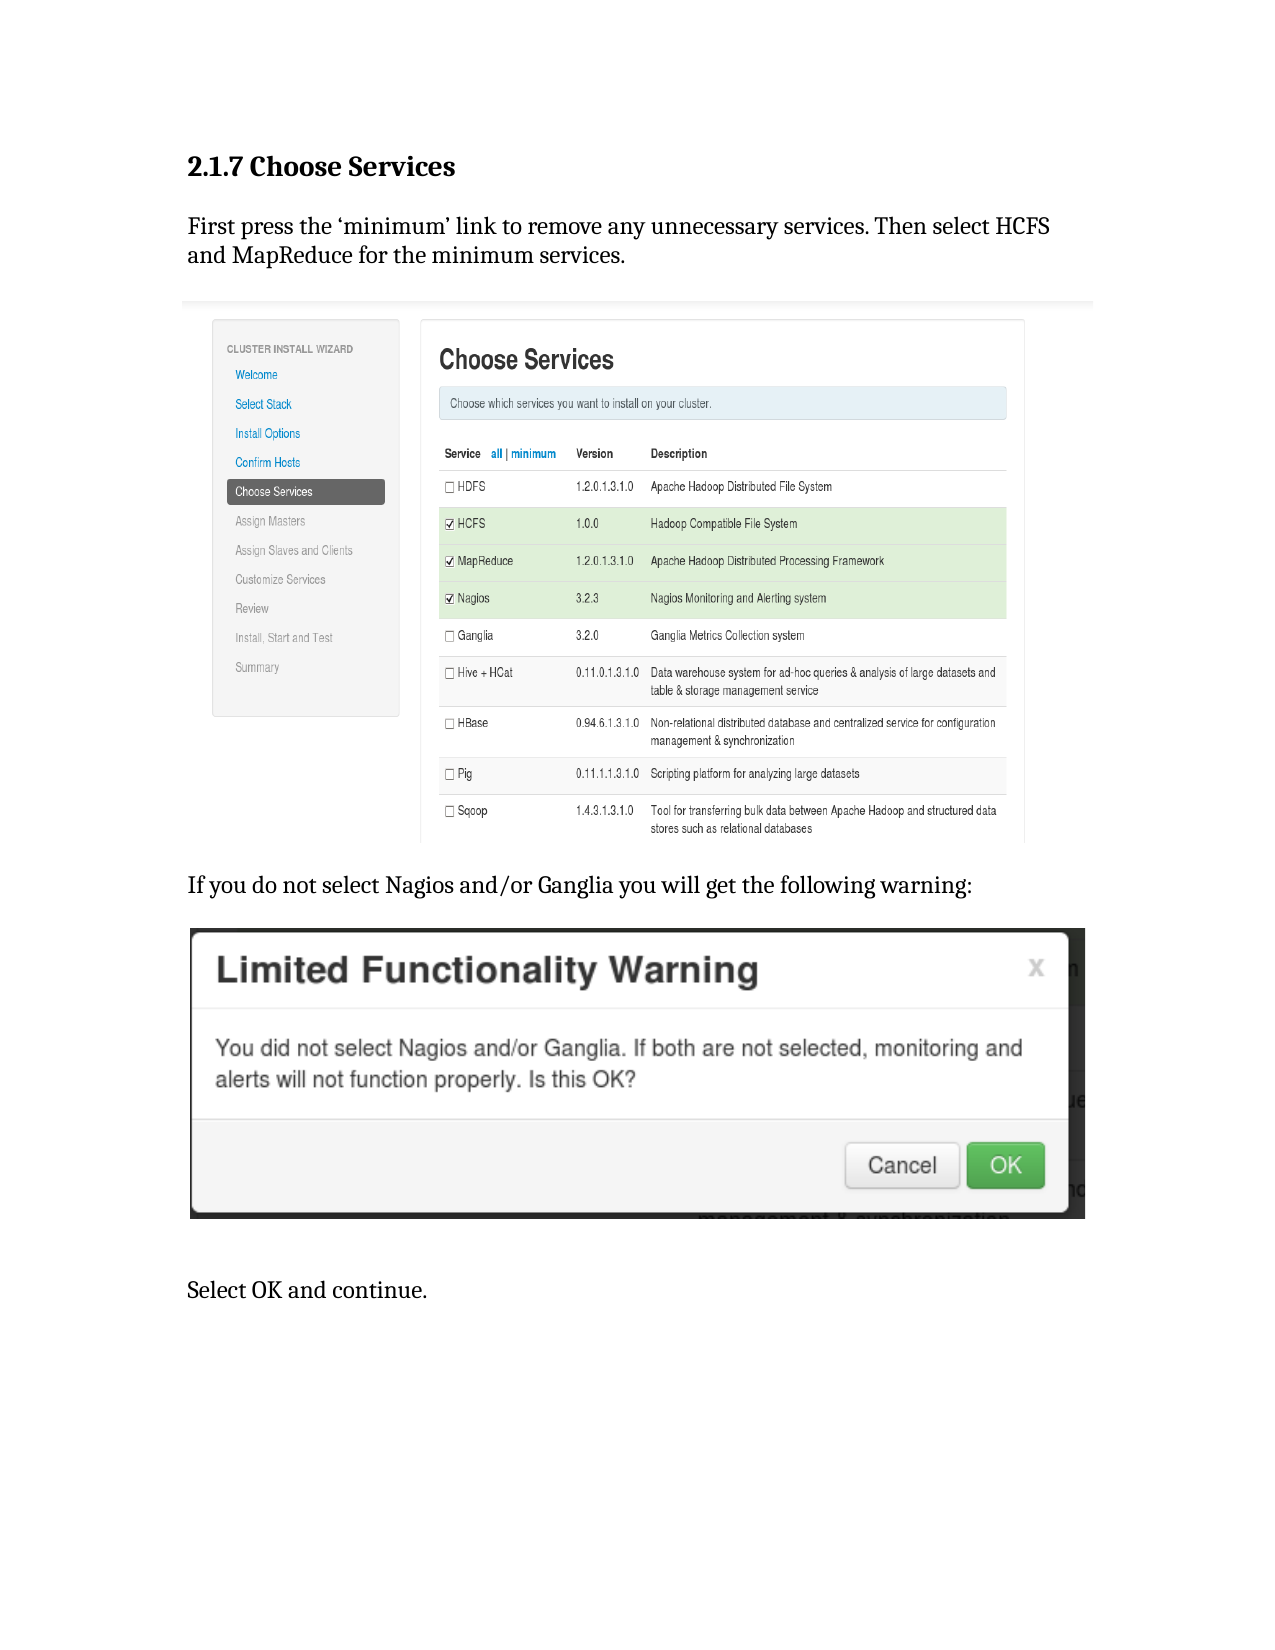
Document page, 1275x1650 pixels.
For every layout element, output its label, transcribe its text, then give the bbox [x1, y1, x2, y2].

text If you do not select Nagios and/or Ganglia you will get the following warning: [187, 871, 1087, 900]
picture [190, 928, 1086, 1219]
text First press the ‘minimum’ link to remove any unnecessary services. Then select HCFS and MapReduce for the minimum services. [187, 212, 1087, 270]
text 2.1.7 Choose Services [187, 150, 1087, 183]
picture [182, 301, 1094, 843]
text Select OK and continue. [187, 1276, 1087, 1305]
